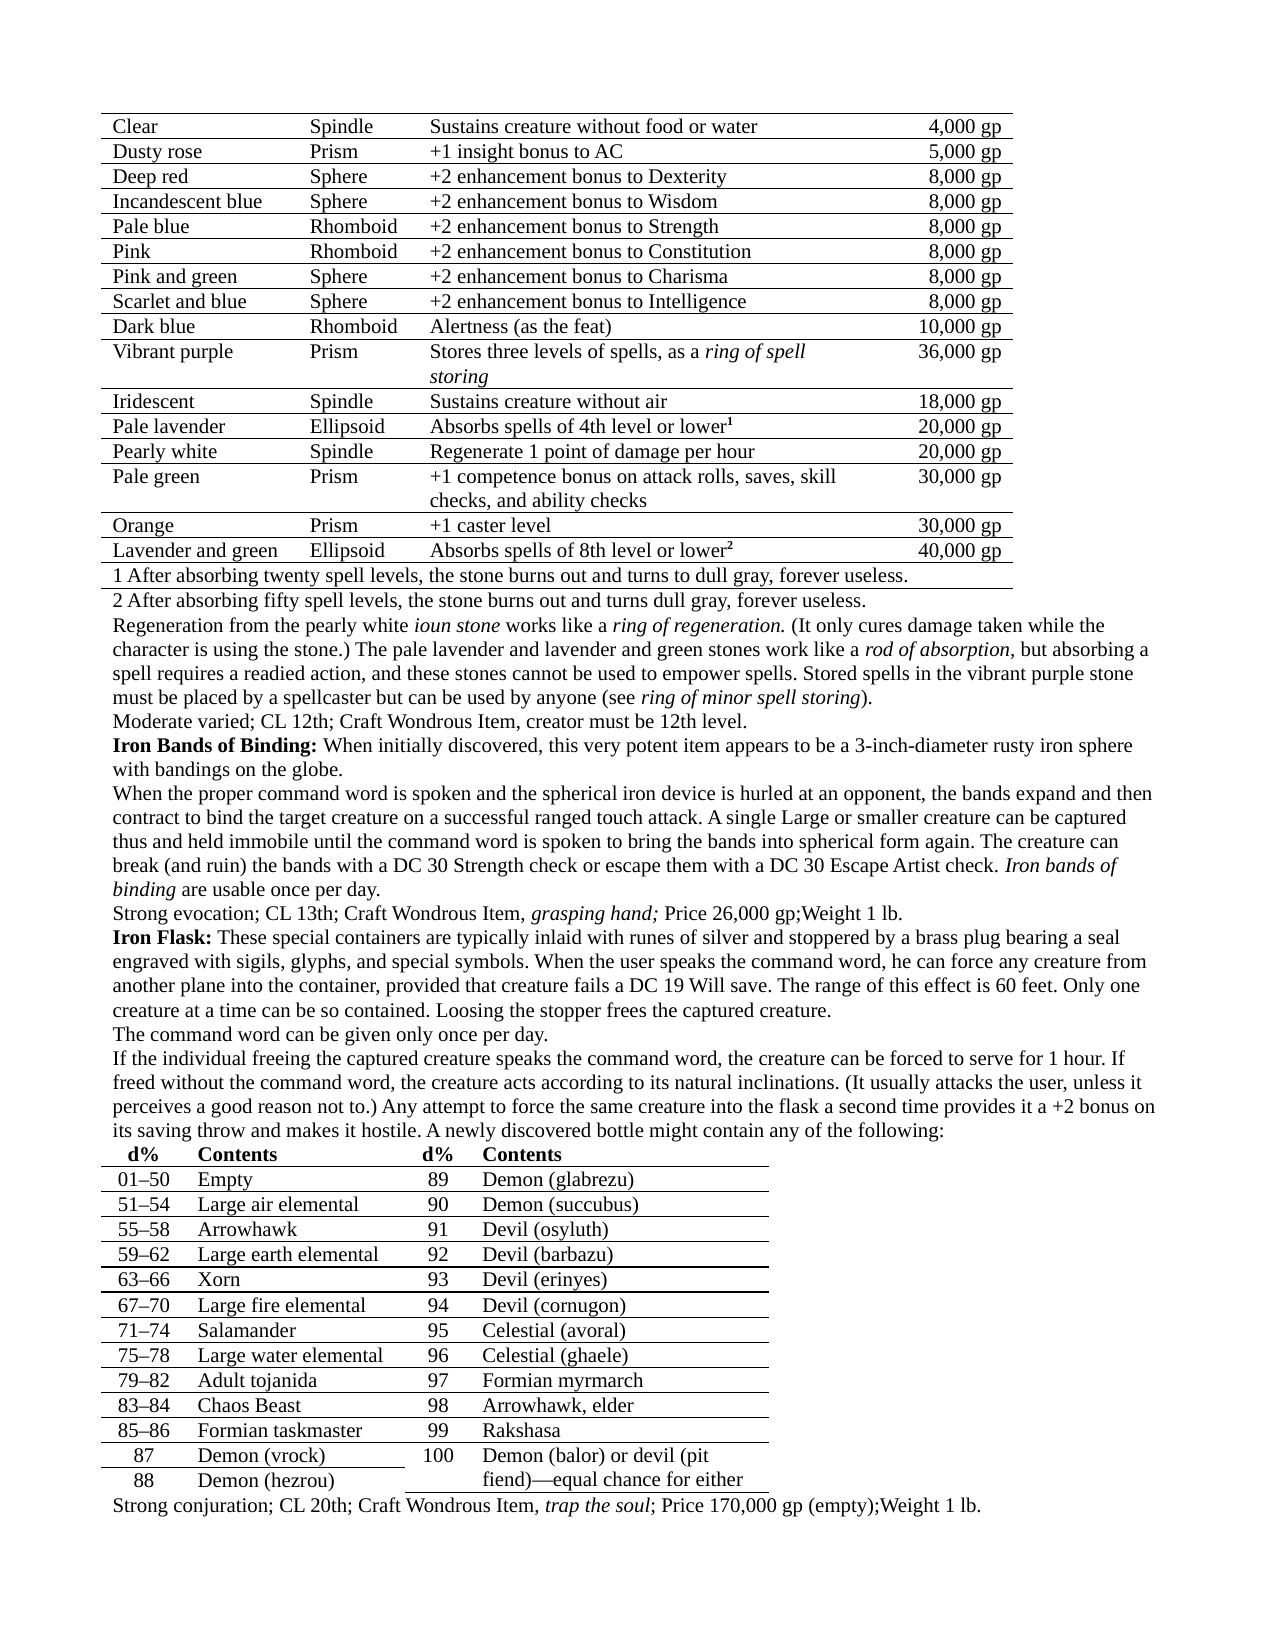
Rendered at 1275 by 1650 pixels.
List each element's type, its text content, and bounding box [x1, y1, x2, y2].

table_cell Prism [298, 513, 418, 537]
table_cell 8,000 gp [881, 214, 1012, 238]
table_cell Xorn [186, 1268, 405, 1291]
table_cell 88 [101, 1468, 186, 1492]
table_cell 87 [101, 1443, 186, 1467]
table_cell 51–54 [101, 1192, 186, 1216]
table_cell Pale green [101, 464, 298, 512]
table_cell Sphere [298, 289, 418, 313]
text If the individual freeing the captured creature speaks the command word, the creature can be forced to serve for 1 hour. If freed without the command word, the creature acts according to its natural inclinations. (It usually attacks the user, unless it perceives a good reason not to.) Any attempt to force the same creature into the flask a second time provides it a +2 bonus on its saving throw and makes it hostile. A newly discovered bottle might contain any of the following: [112, 1046, 1162, 1142]
table_cell 5,000 gp [881, 139, 1012, 163]
table_cell Celestial (ghaele) [471, 1343, 769, 1367]
table_cell 96 [405, 1343, 471, 1367]
table_cell Large water elemental [186, 1343, 405, 1367]
table_cell Prism [298, 340, 418, 388]
table_cell 18,000 gp [881, 389, 1012, 413]
table_cell 8,000 gp [881, 264, 1012, 288]
table_cell Rhomboid [298, 214, 418, 238]
table_cell Prism [298, 139, 418, 163]
table_cell Incandescent blue [101, 189, 298, 213]
table_cell 01–50 [101, 1167, 186, 1191]
table_cell Scarlet and blue [101, 289, 298, 313]
table_cell Formian myrmarch [471, 1368, 769, 1392]
table_cell 2 After absorbing fifty spell levels, the stone burns out and turns dull gray, forever useless. [101, 589, 1012, 612]
text The command word can be given only once per day. [112, 1022, 1162, 1046]
table_cell 75–78 [101, 1343, 186, 1367]
table_cell 98 [405, 1393, 471, 1417]
table_cell Salamander [186, 1318, 405, 1342]
text Iron Bands of Binding: When initially discovered, this very potent item appears to be a 3-inch-diameter rusty iron sphere with bandings on the globe. [112, 733, 1162, 781]
table_cell +2 enhancement bonus to Charisma [418, 264, 881, 288]
table_cell 63–66 [101, 1268, 186, 1291]
table_cell +2 enhancement bonus to Dexterity [418, 164, 881, 188]
table_cell 85–86 [101, 1418, 186, 1442]
table_cell Celestial (avoral) [471, 1318, 769, 1342]
table_cell Lavender and green [101, 538, 298, 562]
table_cell 67–70 [101, 1293, 186, 1317]
table_cell +1 caster level [418, 513, 881, 537]
table_cell Sustains creature without food or water [418, 114, 881, 138]
table_cell Arrowhawk, elder [471, 1393, 769, 1417]
table_cell +2 enhancement bonus to Strength [418, 214, 881, 238]
table_cell 36,000 gp [881, 340, 1012, 388]
text Regeneration from the pearly white ioun stone works like a ring of regeneration. (It only cures damage taken while the character is using the stone.) The pale lavender and lavender and green stones work like a rod of absorption, but absorbing a spell requires a readied action, and these stones cannot be used to empower spells. Stored spells in the vibrant purple stone must be placed by a spellcaster but can be used by anyone (see ring of minor spell storing). [112, 612, 1162, 709]
table_cell Iridescent [101, 389, 298, 413]
table_cell Clear [101, 114, 298, 138]
table_cell 100 [405, 1443, 471, 1492]
table_cell 4,000 gp [881, 114, 1012, 138]
table_cell Sphere [298, 264, 418, 288]
table_cell Devil (cornugon) [471, 1293, 769, 1317]
table_cell 8,000 gp [881, 289, 1012, 313]
text Strong conjuration; CL 20th; Craft Wondrous Item, trap the soul; Price 170,000 gp (empty);Weight 1 lb. [112, 1493, 1162, 1517]
table_cell 40,000 gp [881, 538, 1012, 562]
table_cell 10,000 gp [881, 314, 1012, 338]
table_cell Orange [101, 513, 298, 537]
table_cell 1 After absorbing twenty spell levels, the stone burns out and turns to dull gray, forever useless. [101, 563, 1012, 587]
table_cell Pale lavender [101, 414, 298, 438]
table_cell 89 [405, 1167, 471, 1191]
table_cell Ellipsoid [298, 414, 418, 438]
table_cell Large air elemental [186, 1192, 405, 1216]
table_cell 97 [405, 1368, 471, 1392]
table_cell 83–84 [101, 1393, 186, 1417]
table_cell Pink [101, 239, 298, 263]
table_cell Adult tojanida [186, 1368, 405, 1392]
table_cell Formian taskmaster [186, 1418, 405, 1442]
table_cell Pearly white [101, 439, 298, 463]
table_cell Chaos Beast [186, 1393, 405, 1417]
table_cell Spindle [298, 114, 418, 138]
table_header d% [405, 1142, 471, 1166]
table_cell +2 enhancement bonus to Constitution [418, 239, 881, 263]
text Strong evocation; CL 13th; Craft Wondrous Item, grasping hand; Price 26,000 gp;Weight 1 lb. [112, 901, 1162, 925]
table_cell Sphere [298, 189, 418, 213]
table_cell 59–62 [101, 1242, 186, 1266]
table_cell Ellipsoid [298, 538, 418, 562]
table_header Contents [471, 1142, 769, 1166]
table_cell Rakshasa [471, 1418, 769, 1442]
table_cell Spindle [298, 439, 418, 463]
table_cell Sustains creature without air [418, 389, 881, 413]
table_cell Rhomboid [298, 314, 418, 338]
table_cell Regenerate 1 point of damage per hour [418, 439, 881, 463]
table_cell +2 enhancement bonus to Intelligence [418, 289, 881, 313]
table_cell Pale blue [101, 214, 298, 238]
table_cell Stores three levels of spells, as a ring of spell storing [418, 340, 881, 388]
table_cell Sphere [298, 164, 418, 188]
table_cell Absorbs spells of 4th level or lower1 [418, 414, 881, 438]
table_cell 93 [405, 1268, 471, 1291]
table_cell Devil (barbazu) [471, 1242, 769, 1266]
table_cell Arrowhawk [186, 1217, 405, 1241]
text Moderate varied; CL 12th; Craft Wondrous Item, creator must be 12th level. [112, 709, 1162, 733]
table_cell 55–58 [101, 1217, 186, 1241]
table_header d% [101, 1142, 186, 1166]
text When the proper command word is spoken and the spherical iron device is hurled at an opponent, the bands expand and then contract to bind the target creature on a successful ranged touch attack. A single Large or smaller creature can be captured thus and held immobile until the command word is spoken to bring the bands into spherical form again. The creature can break (and ruin) the bands with a DC 30 Strength check or escape them with a DC 30 Escape Artist check. Iron bands of binding are usable once per day. [112, 781, 1162, 901]
table_cell Absorbs spells of 8th level or lower2 [418, 538, 881, 562]
table_cell 8,000 gp [881, 239, 1012, 263]
table_cell Demon (hezrou) [186, 1468, 405, 1492]
table_cell +2 enhancement bonus to Wisdom [418, 189, 881, 213]
table_cell Large fire elemental [186, 1293, 405, 1317]
text Iron Flask: These special containers are typically inlaid with runes of silver and stoppered by a brass plug bearing a seal engraved with sigils, glyphs, and special symbols. When the user speaks the command word, he can force any creature from another plane into the container, provided that creature fails a DC 19 Will save. The range of this effect is 60 feet. Only one creature at a time can be so contained. Loosing the stopper frees the captured creature. [112, 925, 1162, 1022]
table_cell Alertness (as the feat) [418, 314, 881, 338]
table_cell 30,000 gp [881, 464, 1012, 512]
table_cell Demon (vrock) [186, 1443, 405, 1467]
table_cell 8,000 gp [881, 164, 1012, 188]
table_cell Dusty rose [101, 139, 298, 163]
table_cell 71–74 [101, 1318, 186, 1342]
table_header Contents [186, 1142, 405, 1166]
table_cell Dark blue [101, 314, 298, 338]
table_cell Deep red [101, 164, 298, 188]
table_cell 8,000 gp [881, 189, 1012, 213]
table_cell 20,000 gp [881, 414, 1012, 438]
table_cell 90 [405, 1192, 471, 1216]
table_cell Empty [186, 1167, 405, 1191]
table_cell 30,000 gp [881, 513, 1012, 537]
table_cell +1 insight bonus to AC [418, 139, 881, 163]
table_cell Prism [298, 464, 418, 512]
table_cell Demon (glabrezu) [471, 1167, 769, 1191]
table_cell 91 [405, 1217, 471, 1241]
table_cell Devil (erinyes) [471, 1268, 769, 1291]
table_cell 92 [405, 1242, 471, 1266]
table_cell Pink and green [101, 264, 298, 288]
table_cell Vibrant purple [101, 340, 298, 388]
table_cell 95 [405, 1318, 471, 1342]
table_cell Demon (balor) or devil (pit fiend)—equal chance for either [471, 1443, 769, 1492]
table_cell Large earth elemental [186, 1242, 405, 1266]
table_cell Devil (osyluth) [471, 1217, 769, 1241]
table_cell Demon (succubus) [471, 1192, 769, 1216]
table_cell +1 competence bonus on attack rolls, saves, skill checks, and ability checks [418, 464, 881, 512]
table_cell 94 [405, 1293, 471, 1317]
table_cell 79–82 [101, 1368, 186, 1392]
table_cell Rhomboid [298, 239, 418, 263]
table_cell 99 [405, 1418, 471, 1442]
table_cell Spindle [298, 389, 418, 413]
table_cell 20,000 gp [881, 439, 1012, 463]
